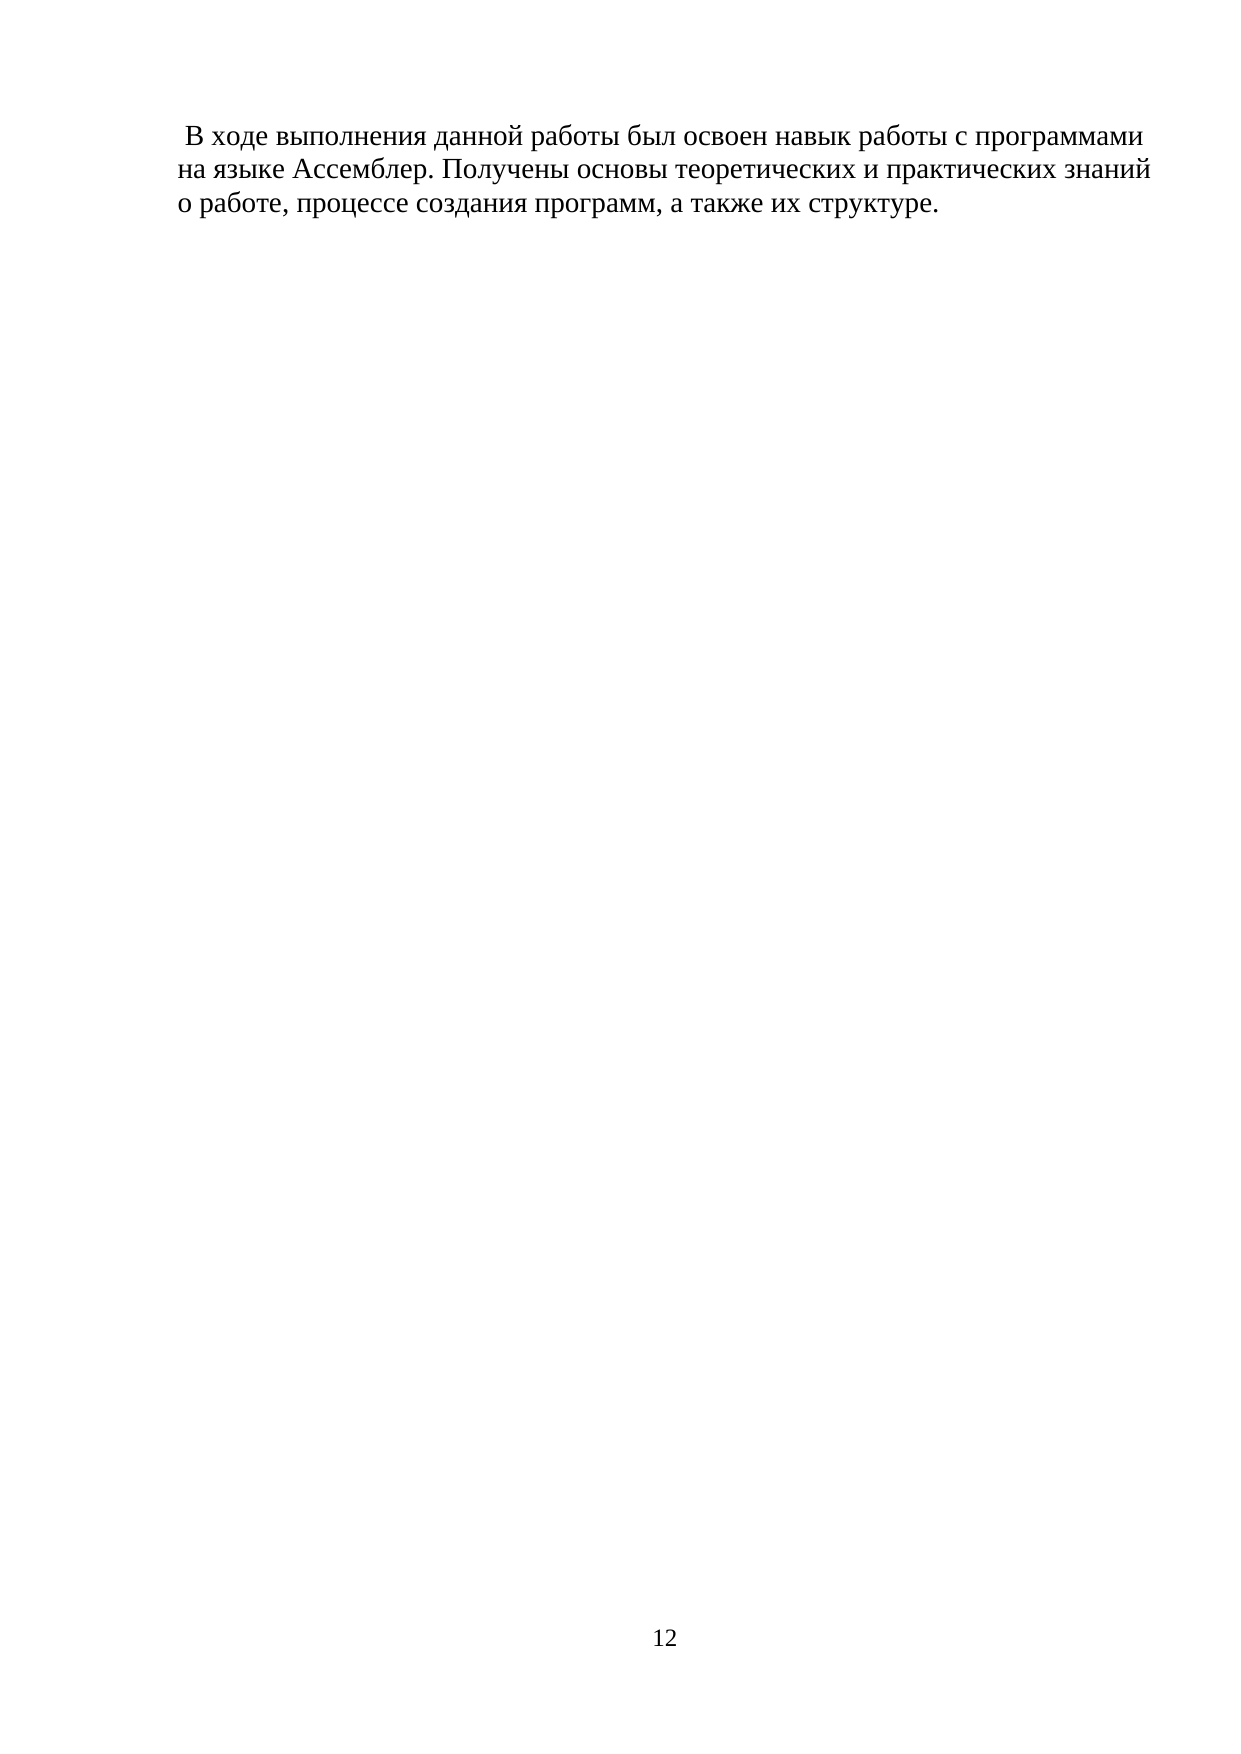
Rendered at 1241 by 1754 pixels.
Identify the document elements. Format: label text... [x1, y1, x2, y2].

text В ходе выполнения данной работы был освоен навык работы с программами на языке Ассемблер. Получены основы теоретических и практических знаний о работе, процессе создания программ, а также их структуре. [177, 118, 1152, 219]
